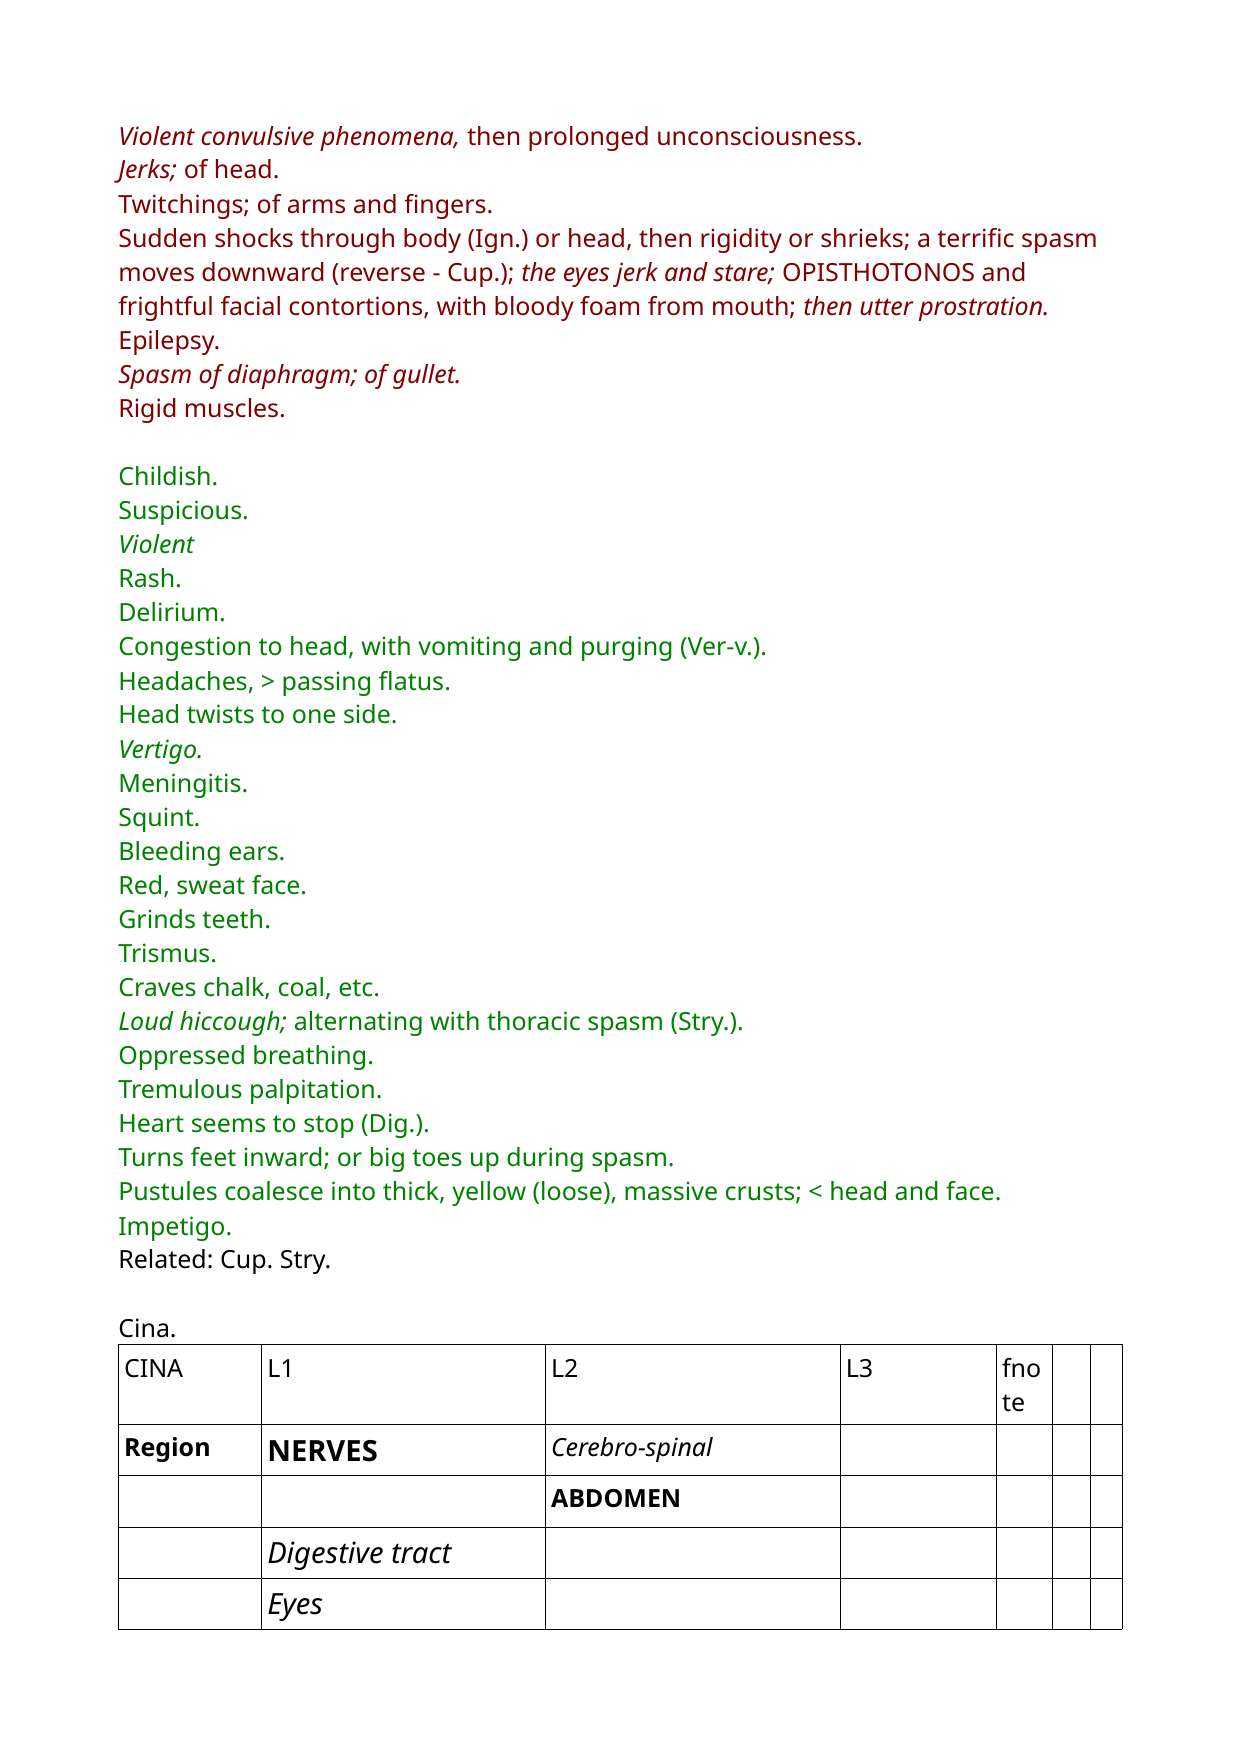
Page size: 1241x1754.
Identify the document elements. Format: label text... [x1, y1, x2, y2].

text Red, sweat face. [118, 867, 1122, 902]
table_cell [119, 1528, 261, 1578]
table_cell [1091, 1579, 1122, 1629]
table_cell [997, 1528, 1052, 1578]
table_header L3 [841, 1345, 996, 1424]
text Spasm of diaphragm; of gullet. [118, 357, 1122, 391]
text Tremulous palpitation. [118, 1072, 1122, 1106]
table_cell [119, 1476, 261, 1527]
table_header L1 [262, 1345, 545, 1424]
text Rigid muscles. [118, 391, 1122, 425]
text Impetigo. [118, 1208, 1122, 1242]
table_cell [119, 1579, 261, 1629]
table_cell [841, 1528, 996, 1578]
text Headaches, > passing flatus. [118, 663, 1122, 697]
table_cell ABDOMEN [546, 1476, 840, 1527]
table_cell [841, 1476, 996, 1527]
table_cell NERVES [262, 1425, 545, 1475]
table_header [1091, 1345, 1122, 1424]
text Rash. [118, 561, 1122, 595]
text Oppressed breathing. [118, 1038, 1122, 1072]
text Suspicious. [118, 493, 1122, 527]
table_cell [1091, 1476, 1122, 1527]
table_cell [997, 1579, 1052, 1629]
text Jerks; of head. [118, 152, 1122, 186]
table_header CINA [119, 1345, 261, 1424]
table_cell [262, 1476, 545, 1527]
table_cell Cerebro-spinal [546, 1425, 840, 1475]
table_cell [997, 1476, 1052, 1527]
table_cell [1053, 1528, 1090, 1578]
table_header [1053, 1345, 1090, 1424]
text Epilepsy. [118, 322, 1122, 357]
table_cell [841, 1579, 996, 1629]
table_cell Digestive tract [262, 1528, 545, 1578]
table_cell [841, 1425, 996, 1475]
table_cell [1053, 1579, 1090, 1629]
text Vertigo. [118, 731, 1122, 765]
text Related: Cup. Stry. [118, 1242, 1122, 1276]
table_cell Eyes [262, 1579, 545, 1629]
table_cell [1091, 1425, 1122, 1475]
table_cell [1053, 1425, 1090, 1475]
text Craves chalk, coal, etc. [118, 970, 1122, 1004]
table_cell [1053, 1476, 1090, 1527]
table_cell [997, 1425, 1052, 1475]
table_cell [546, 1579, 840, 1629]
text Violent convulsive phenomena, then prolonged unconsciousness. [118, 118, 1122, 152]
text Delirium. [118, 595, 1122, 629]
text Violent [118, 527, 1122, 561]
text Twitchings; of arms and fingers. [118, 186, 1122, 220]
table_cell Region [119, 1425, 261, 1475]
text Squint. [118, 799, 1122, 833]
text Bleeding ears. [118, 833, 1122, 867]
table_cell [546, 1528, 840, 1578]
text Sudden shocks through body (Ign.) or head, then rigidity or shrieks; a terrific spasm moves downward (reverse - Cup.); the eyes jerk and stare; OPISTHOTONOS and frightful facial contortions, with bloody foam from mouth; then utter prostration. [118, 220, 1122, 322]
text Cina. [118, 1310, 1122, 1344]
text Pustules coalesce into thick, yellow (loose), massive crusts; < head and face. [118, 1174, 1122, 1208]
text Turns feet inward; or big toes up during spasm. [118, 1140, 1122, 1174]
text Meningitis. [118, 765, 1122, 799]
text Grinds teeth. [118, 902, 1122, 936]
text Trismus. [118, 936, 1122, 970]
text Head twists to one side. [118, 697, 1122, 731]
text Heart seems to stop (Dig.). [118, 1106, 1122, 1140]
text Loud hiccough; alternating with thoracic spasm (Stry.). [118, 1004, 1122, 1038]
table_cell [1091, 1528, 1122, 1578]
table_header fnote [997, 1345, 1052, 1424]
text Childish. [118, 459, 1122, 493]
text Congestion to head, with vomiting and purging (Ver-v.). [118, 629, 1122, 663]
table_header L2 [546, 1345, 840, 1424]
